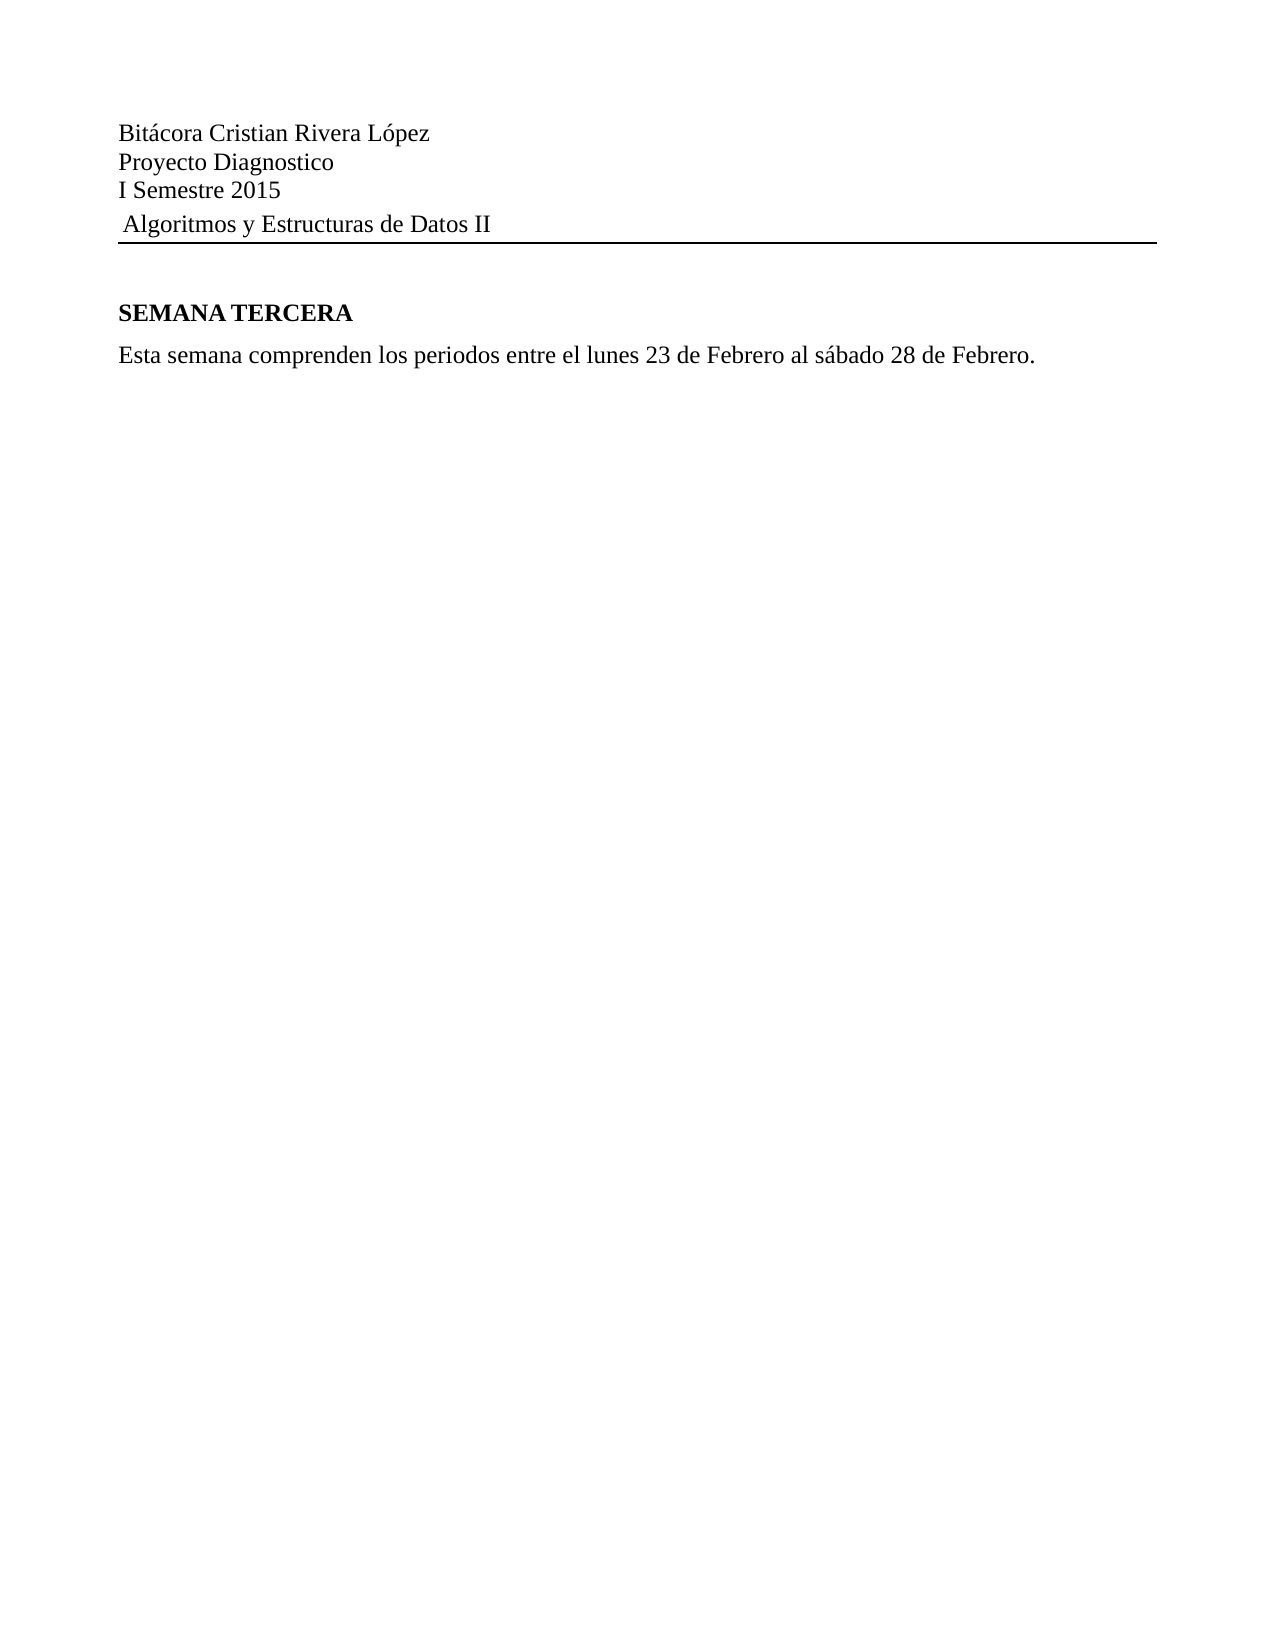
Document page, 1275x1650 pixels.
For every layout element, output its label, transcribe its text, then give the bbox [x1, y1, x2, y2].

text Esta semana comprenden los periodos entre el lunes 23 de Febrero al sábado 28 de Febrero. [118, 340, 1157, 368]
subtitle Semana Tercera [118, 298, 1157, 327]
